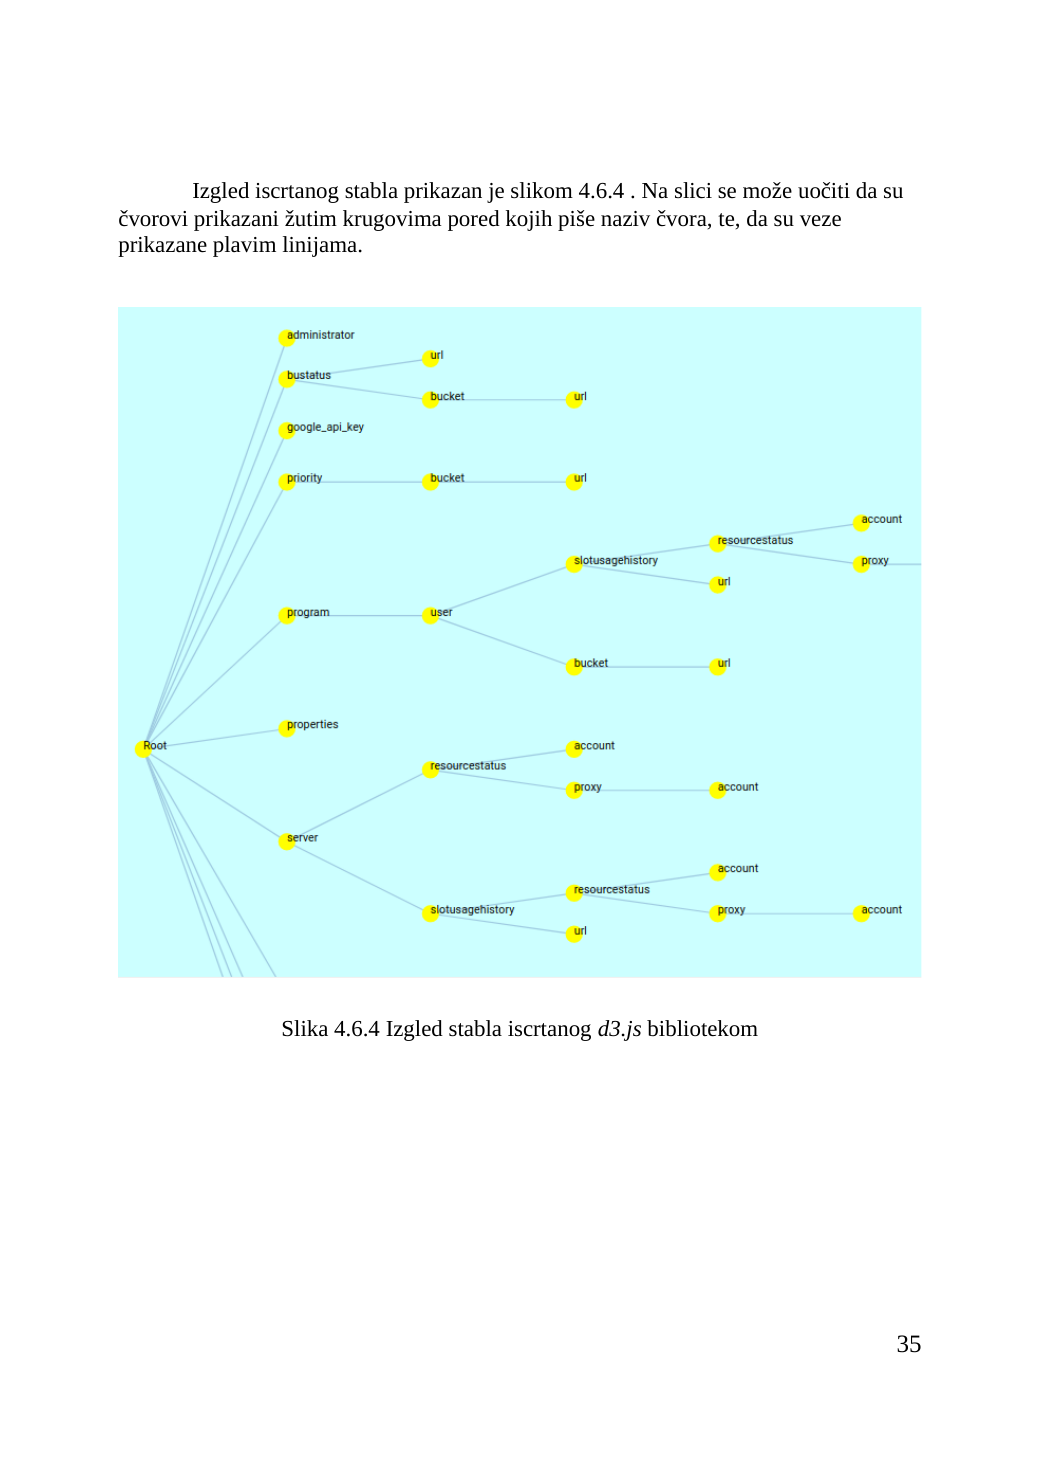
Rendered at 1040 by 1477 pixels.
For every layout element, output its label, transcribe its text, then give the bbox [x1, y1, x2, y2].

text Slika 4.6.4 Izgled stabla iscrtanog d3.js bibliotekom [118, 1015, 921, 1041]
text Izgled iscrtanog stabla prikazan je slikom 4.6.4 . Na slici se može uočiti da su čvorovi prikazani žutim krugovima pored kojih piše naziv čvora, te, da su veze prikazane plavim linijama. [118, 177, 921, 258]
picture [118, 307, 922, 978]
